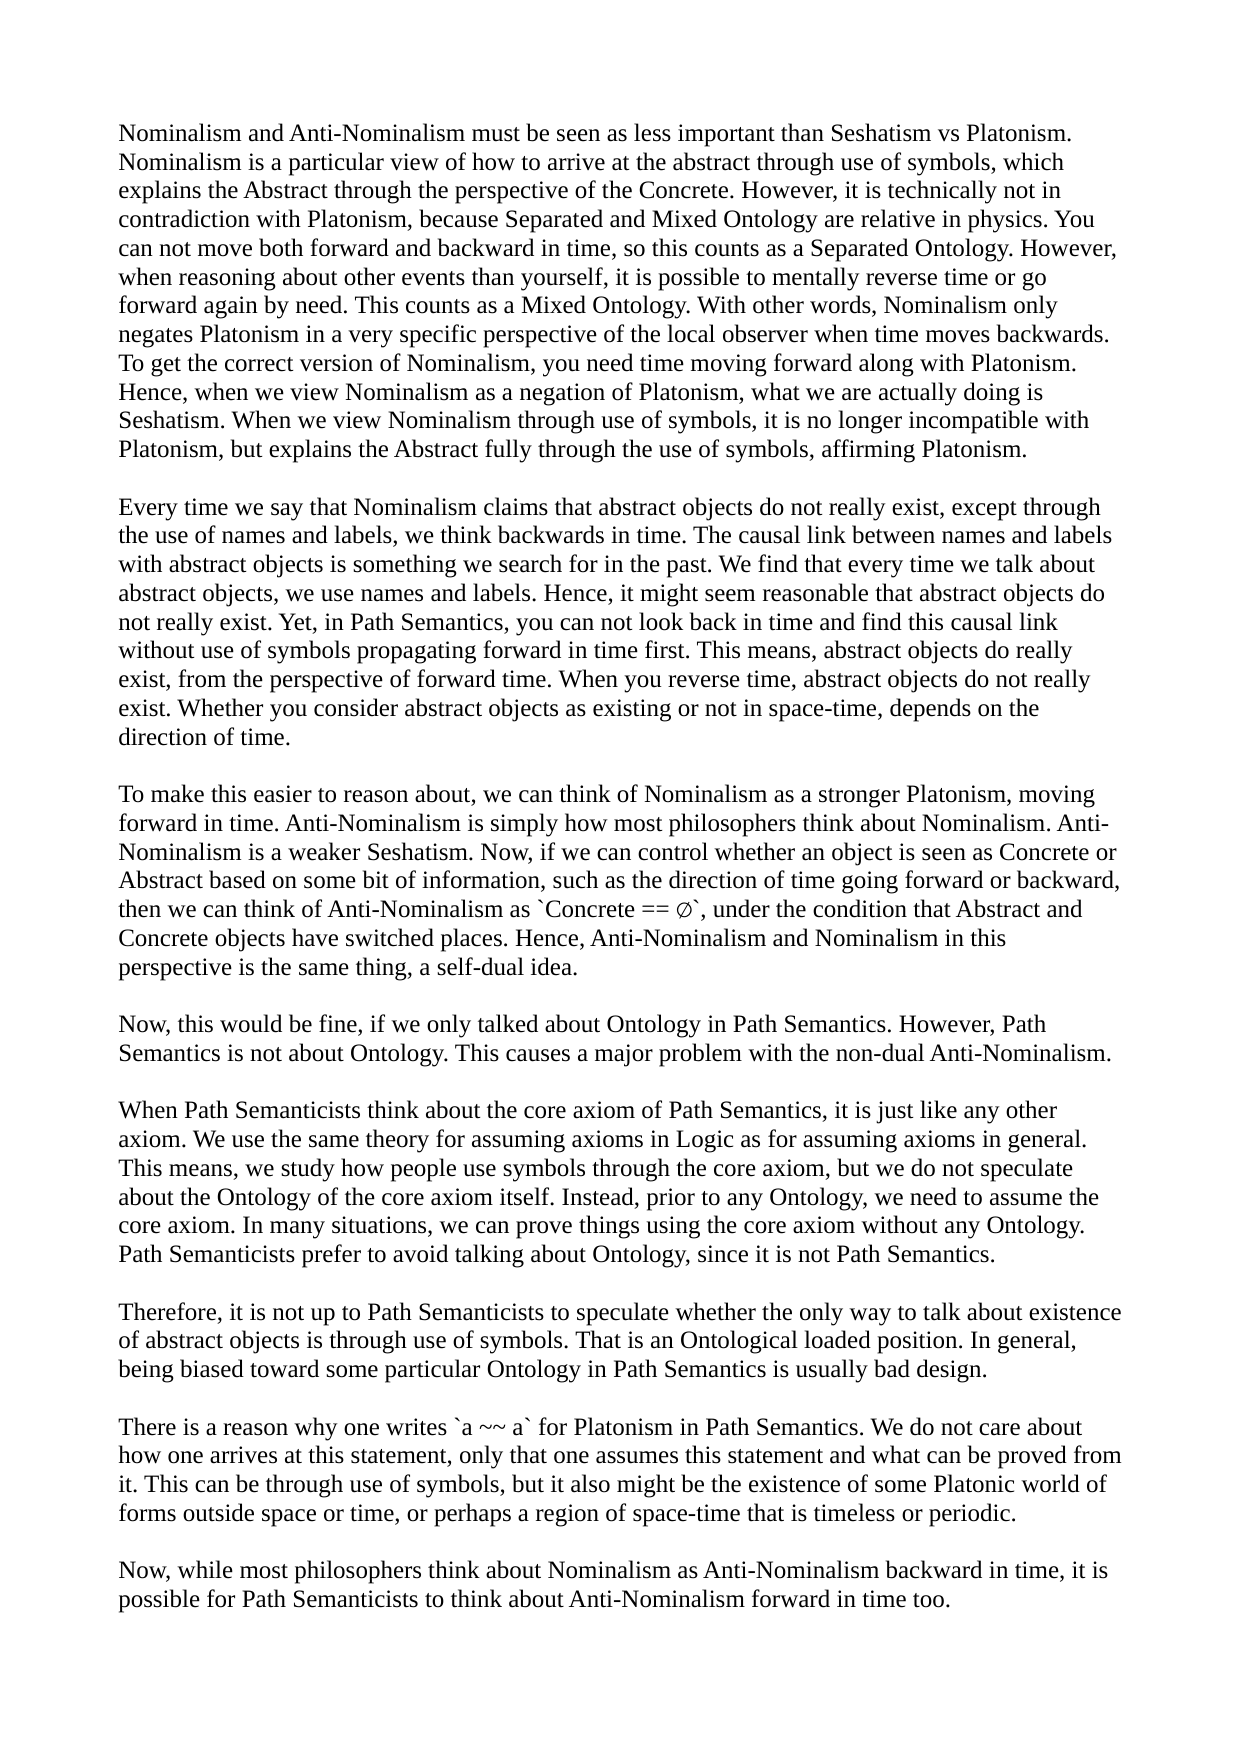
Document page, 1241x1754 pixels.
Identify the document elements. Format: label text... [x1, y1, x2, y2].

text When Path Semanticists think about the core axiom of Path Semantics, it is just like any other axiom. We use the same theory for assuming axioms in Logic as for assuming axioms in general. This means, we study how people use symbols through the core axiom, but we do not speculate about the Ontology of the core axiom itself. Instead, prior to any Ontology, we need to assume the core axiom. In many situations, we can prove things using the core axiom without any Ontology. Path Semanticists prefer to avoid talking about Ontology, since it is not Path Semantics. [118, 1096, 1122, 1268]
text Therefore, it is not up to Path Semanticists to speculate whether the only way to talk about existence of abstract objects is through use of symbols. That is an Ontological loaded position. In general, being biased toward some particular Ontology in Path Semantics is usually bad design. [118, 1297, 1122, 1383]
text Now, while most philosophers think about Nominalism as Anti-Nominalism backward in time, it is possible for Path Semanticists to think about Anti-Nominalism forward in time too. [118, 1556, 1122, 1613]
text Nominalism and Anti-Nominalism must be seen as less important than Seshatism vs Platonism. Nominalism is a particular view of how to arrive at the abstract through use of symbols, which explains the Abstract through the perspective of the Concrete. However, it is technically not in contradiction with Platonism, because Separated and Mixed Ontology are relative in physics. You can not move both forward and backward in time, so this counts as a Separated Ontology. However, when reasoning about other events than yourself, it is possible to mentally reverse time or go forward again by need. This counts as a Mixed Ontology. With other words, Nominalism only negates Platonism in a very specific perspective of the local observer when time moves backwards. To get the correct version of Nominalism, you need time moving forward along with Platonism. Hence, when we view Nominalism as a negation of Platonism, what we are actually doing is Seshatism. When we view Nominalism through use of symbols, it is no longer incompatible with Platonism, but explains the Abstract fully through the use of symbols, affirming Platonism. [118, 118, 1122, 463]
text Every time we say that Nominalism claims that abstract objects do not really exist, except through the use of names and labels, we think backwards in time. The causal link between names and labels with abstract objects is something we search for in the past. We find that every time we talk about abstract objects, we use names and labels. Hence, it might seem reasonable that abstract objects do not really exist. Yet, in Path Semantics, you can not look back in time and find this causal link without use of symbols propagating forward in time first. This means, abstract objects do really exist, from the perspective of forward time. When you reverse time, abstract objects do not really exist. Whether you consider abstract objects as existing or not in space-time, depends on the direction of time. [118, 492, 1122, 751]
text To make this easier to reason about, we can think of Nominalism as a stronger Platonism, moving forward in time. Anti-Nominalism is simply how most philosophers think about Nominalism. Anti-Nominalism is a weaker Seshatism. Now, if we can control whether an object is seen as Concrete or Abstract based on some bit of information, such as the direction of time going forward or backward, then we can think of Anti-Nominalism as `Concrete == ∅`, under the condition that Abstract and Concrete objects have switched places. Hence, Anti-Nominalism and Nominalism in this perspective is the same thing, a self-dual idea. [118, 779, 1122, 981]
text Now, this would be fine, if we only talked about Ontology in Path Semantics. However, Path Semantics is not about Ontology. This causes a major problem with the non-dual Anti-Nominalism. [118, 1009, 1122, 1067]
text There is a reason why one writes `a ~~ a` for Platonism in Path Semantics. We do not care about how one arrives at this statement, only that one assumes this statement and what can be proved from it. This can be through use of symbols, but it also might be the existence of some Platonic world of forms outside space or time, or perhaps a region of space-time that is timeless or periodic. [118, 1412, 1122, 1527]
